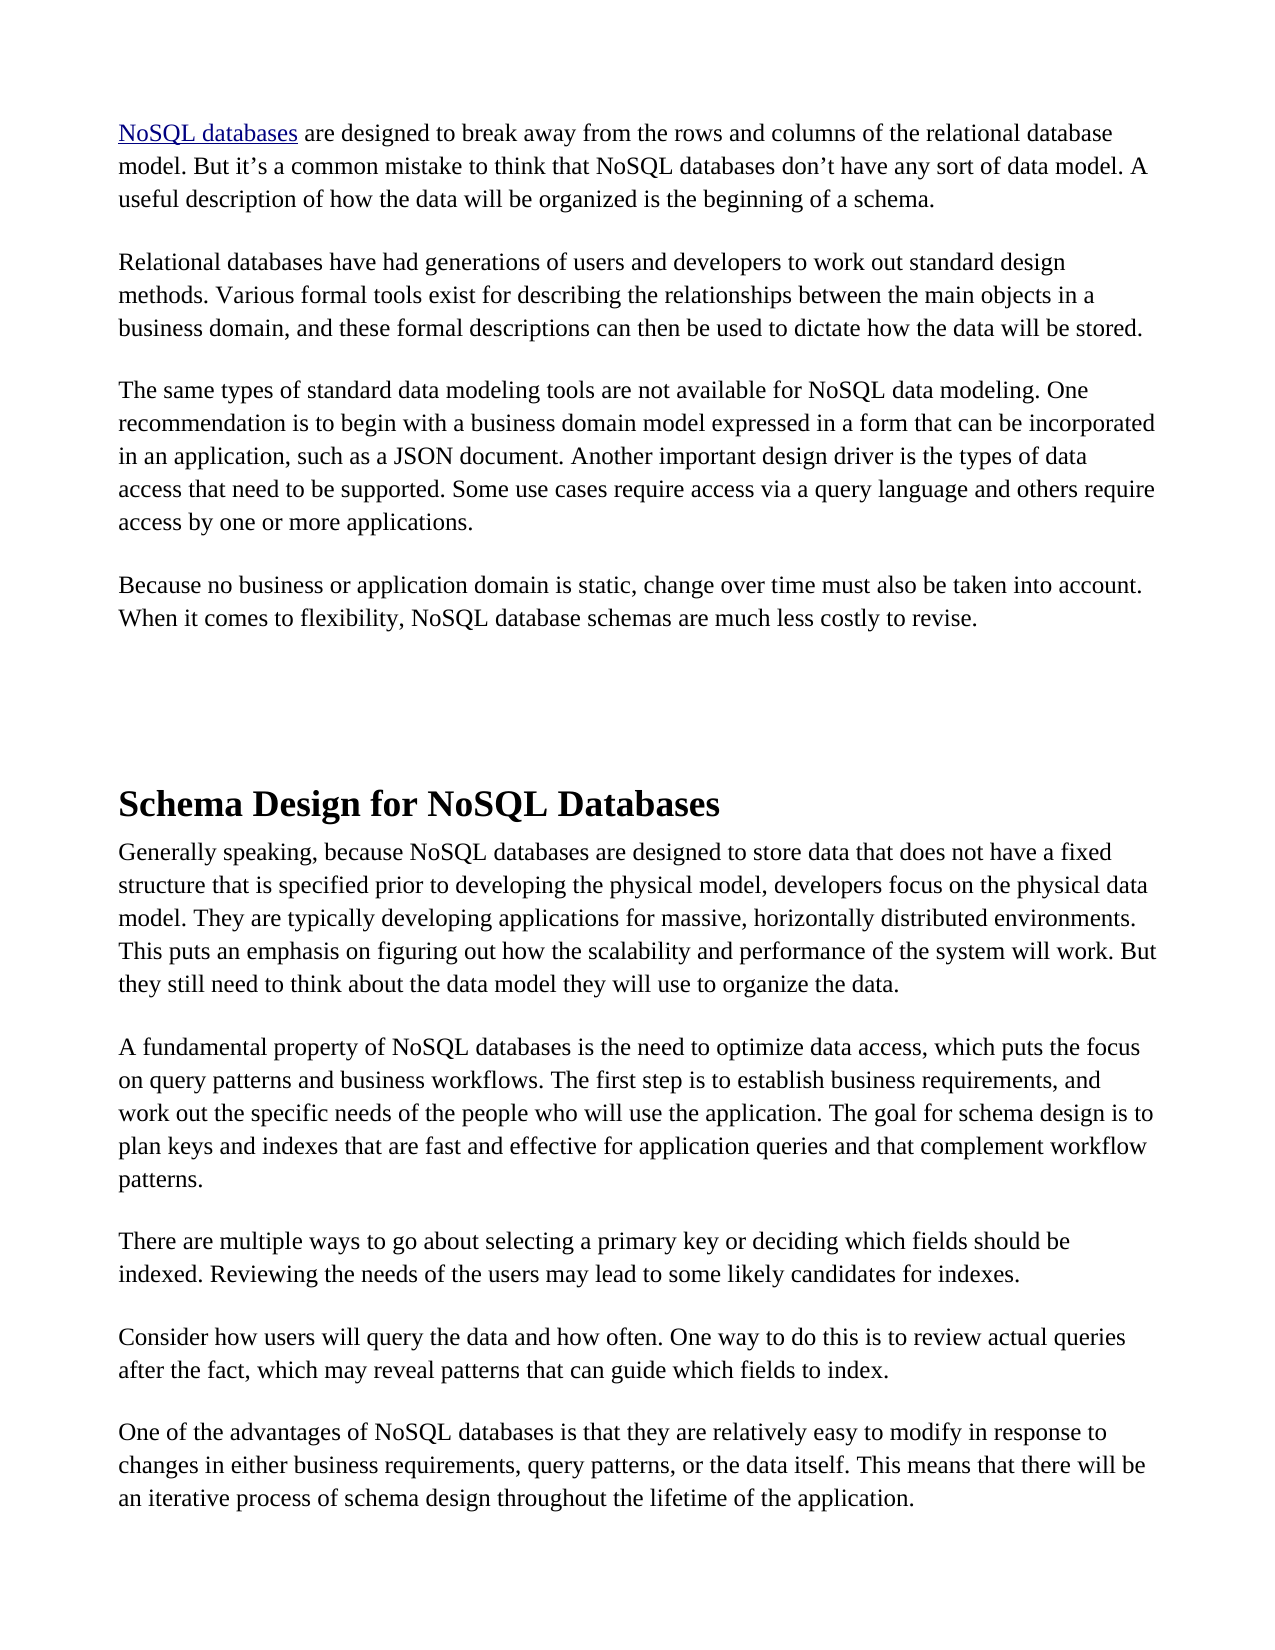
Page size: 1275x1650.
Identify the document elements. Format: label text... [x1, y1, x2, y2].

text There are multiple ways to go about selecting a primary key or deciding which fields should be indexed. Reviewing the needs of the users may lead to some likely candidates for indexes. [118, 1226, 1157, 1288]
text Consider how users will query the data and how often. One way to do this is to review actual queries after the fact, which may reveal patterns that can guide which fields to index. [118, 1322, 1157, 1384]
text Generally speaking, because NoSQL databases are designed to store data that does not have a fixed structure that is specified prior to developing the physical model, developers focus on the physical data model. They are typically developing applications for massive, horizontally distributed environments. This puts an emphasis on figuring out how the scalability and performance of the system will work. But they still need to think about the data model they will use to organize the data. [118, 837, 1157, 998]
text NoSQL databases are designed to break away from the rows and columns of the relational database model. But it’s a common mistake to think that NoSQL databases don’t have any sort of data model. A useful description of how the data will be organized is the beginning of a schema. [118, 118, 1157, 213]
text Because no business or application domain is static, change over time must also be taken into account. When it comes to flexibility, NoSQL database schemas are much less costly to revise. [118, 570, 1157, 632]
text A fundamental property of NoSQL databases is the need to optimize data access, which puts the focus on query patterns and business workflows. The first step is to establish business requirements, and work out the specific needs of the people who will use the application. The goal for schema design is to plan keys and indexes that are fast and effective for application queries and that complement workflow patterns. [118, 1032, 1157, 1193]
text One of the advantages of NoSQL databases is that they are relatively easy to modify in response to changes in either business requirements, query patterns, or the data itself. This means that there will be an iterative process of schema design throughout the lifetime of the application. [118, 1417, 1157, 1512]
text The same types of standard data modeling tools are not available for NoSQL data modeling. One recommendation is to begin with a business domain model expressed in a form that can be incorporated in an application, such as a JSON document. Another important design driver is the types of data access that need to be supported. Some use cases require access via a query language and others require access by one or more applications. [118, 375, 1157, 536]
subtitle Schema Design for NoSQL Databases [118, 782, 1157, 825]
text Relational databases have had generations of users and developers to work out standard design methods. Various formal tools exist for describing the relationships between the main objects in a business domain, and these formal descriptions can then be used to dictate how the data will be stored. [118, 247, 1157, 341]
